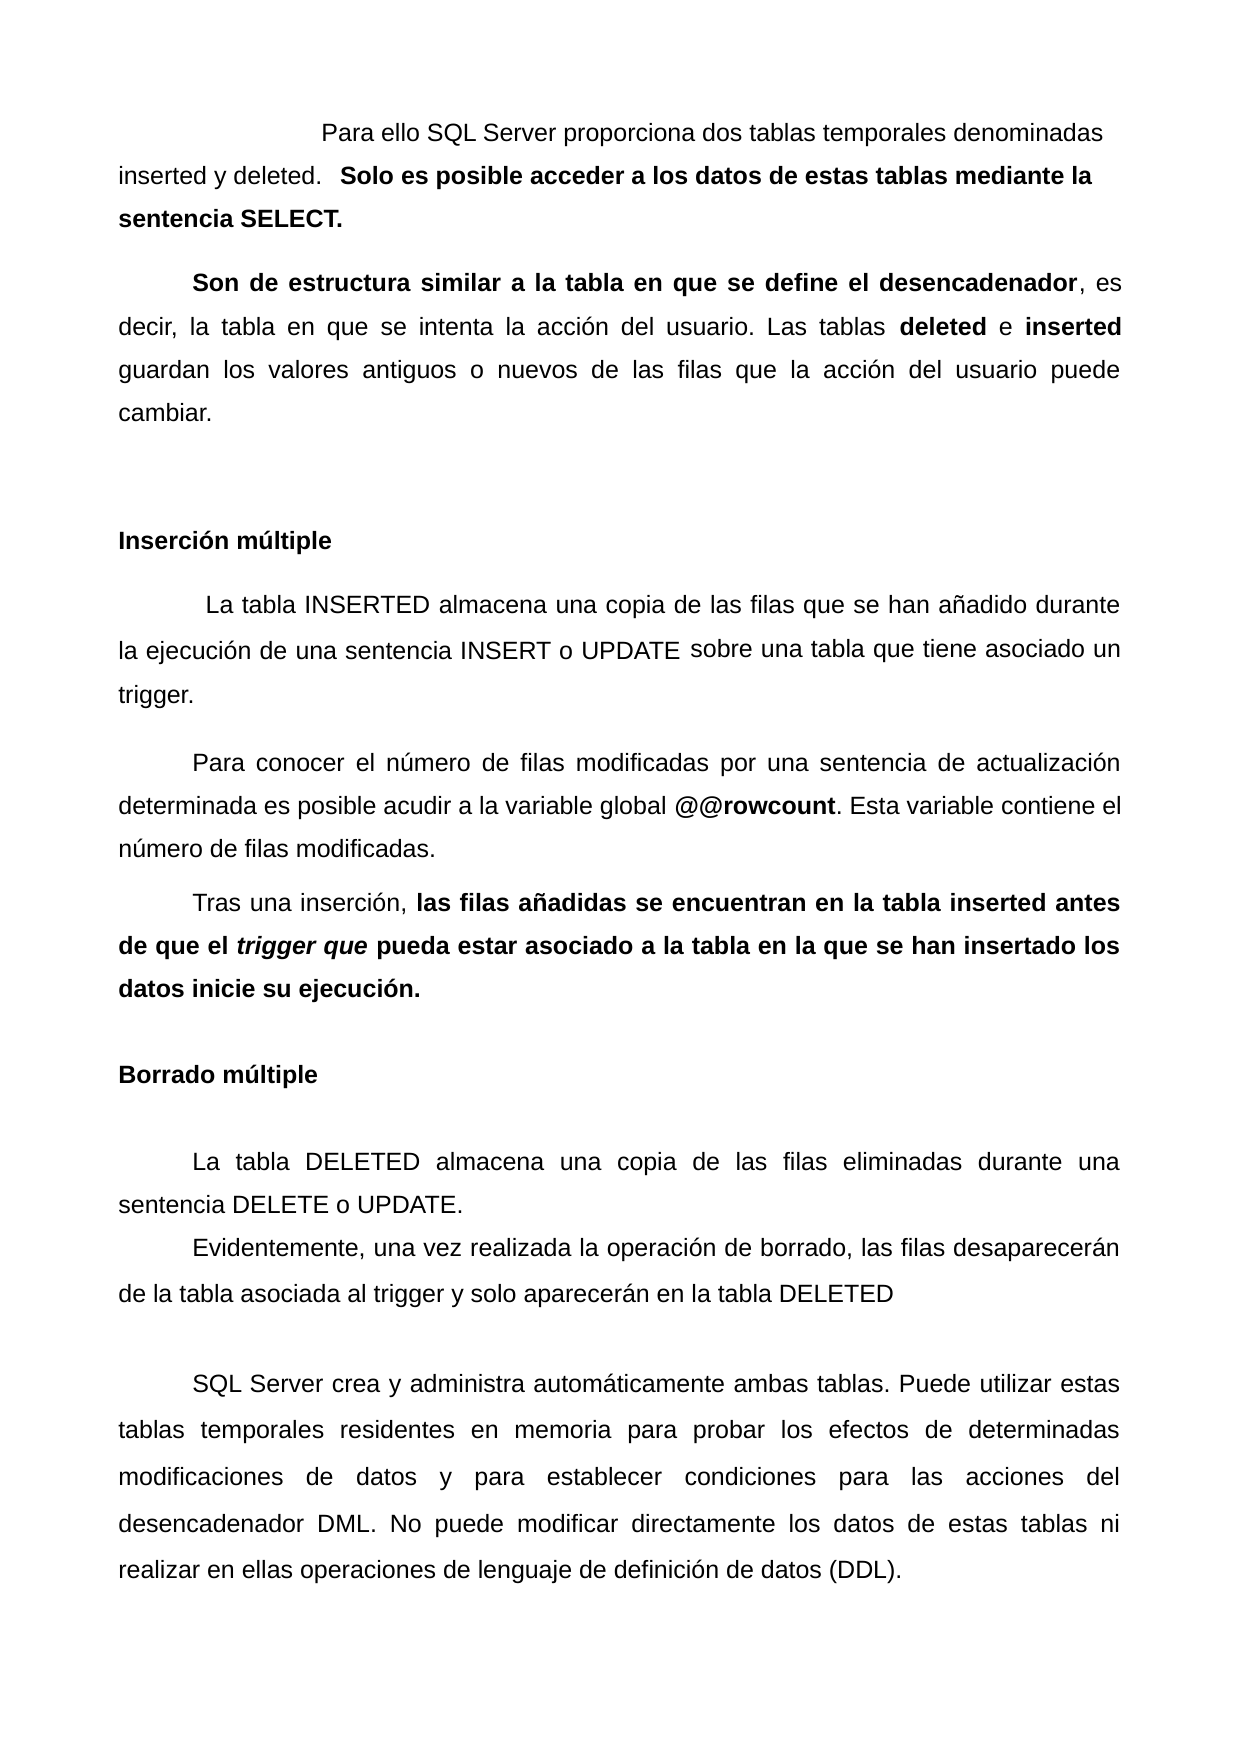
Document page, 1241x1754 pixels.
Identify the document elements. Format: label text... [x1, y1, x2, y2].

text Borrado múltiple [118, 1060, 1122, 1089]
text La tabla DELETED almacena una copia de las filas eliminadas durante una sentencia DELETE o UPDATE. [118, 1146, 1122, 1218]
text SQL Server crea y administra automáticamente ambas tablas. Puede utilizar estas tablas temporales residentes en memoria para probar los efectos de determinadas modificaciones de datos y para establecer condiciones para las acciones del desencadenador DML. No puede modificar directamente los datos de estas tablas ni realizar en ellas operaciones de lenguaje de definición de datos (DDL). [118, 1369, 1122, 1586]
text Inserción múltiple [118, 526, 1122, 554]
text Para conocer el número de filas modificadas por una sentencia de actualización determinada es posible acudir a la variable global @@rowcount. Esta variable contiene el número de filas modificadas. [118, 748, 1122, 863]
text Evidentemente, una vez realizada la operación de borrado, las filas desaparecerán de la tabla asociada al trigger y solo aparecerán en la tabla DELETED [118, 1233, 1122, 1310]
text La tabla INSERTED almacena una copia de las filas que se han añadido durante la ejecución de una sentencia INSERT o UPDATE sobre una tabla que tiene asociado un trigger. [118, 589, 1122, 711]
text Para ello SQL Server proporciona dos tablas temporales denominadas inserted y deleted. Solo es posible acceder a los datos de estas tablas mediante la sentencia SELECT. [118, 118, 1122, 233]
text Tras una inserción, las filas añadidas se encuentran en la tabla inserted antes de que el trigger que pueda estar asociado a la tabla en la que se han insertado los datos inicie su ejecución. [118, 888, 1122, 1003]
text Son de estructura similar a la tabla en que se define el desencadenador, es decir, la tabla en que se intenta la acción del usuario. Las tablas deleted e inserted guardan los valores antiguos o nuevos de las filas que la acción del usuario puede cambiar. [118, 268, 1122, 426]
